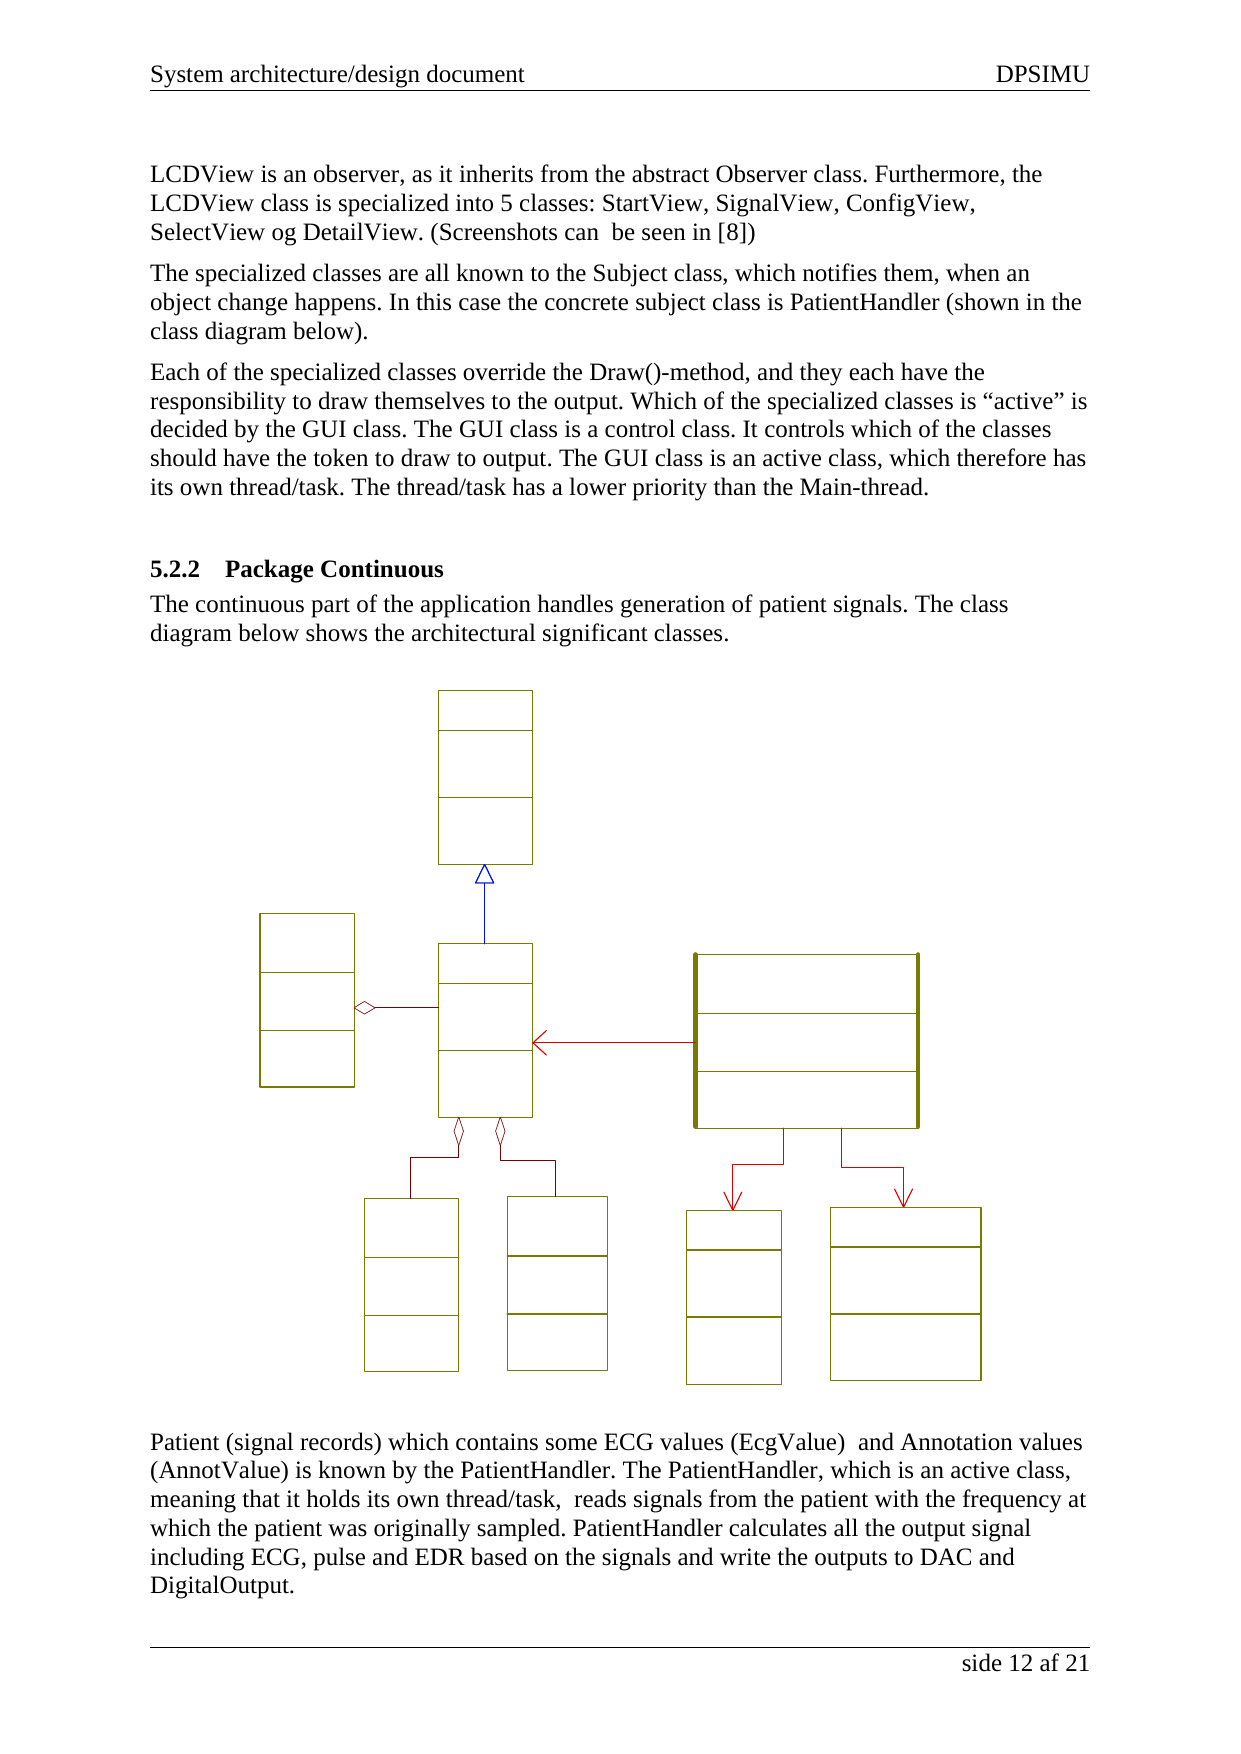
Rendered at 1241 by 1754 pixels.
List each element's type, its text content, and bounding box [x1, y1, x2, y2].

subtitle Package Continuous [150, 554, 1090, 583]
text The continuous part of the application handles generation of patient signals. The class diagram below shows the architectural significant classes. [150, 589, 1090, 647]
text Each of the specialized classes override the Draw()-method, and they each have the responsibility to draw themselves to the output. Which of the specialized classes is “active” is decided by the GUI class. The GUI class is a control class. It controls which of the classes should have the token to draw to output. The GUI class is an active class, which therefore has its own thread/task. The thread/task has a lower priority than the Main-thread. [150, 357, 1090, 501]
text The specialized classes are all known to the Subject class, which notifies them, when an object change happens. In this case the concrete subject class is PatientHandler (shown in the class diagram below). [150, 258, 1090, 344]
text LCDView is an observer, as it inherits from the abstract Observer class. Furthermore, the LCDView class is specialized into 5 classes: StartView, SignalView, ConfigView, SelectView og DetailView. (Screenshots can be seen in [8]) [150, 159, 1090, 246]
text Patient (signal records) which contains some ECG values (EcgValue) and Annotation values (AnnotValue) is known by the PatientHandler. The PatientHandler, which is an active class, meaning that it holds its own thread/task, reads signals from the patient with the frequency at which the patient was originally sampled. PatientHandler calculates all the output signal including ECG, pulse and EDR based on the signals and write the outputs to DAC and DigitalOutput. [150, 1427, 1090, 1599]
